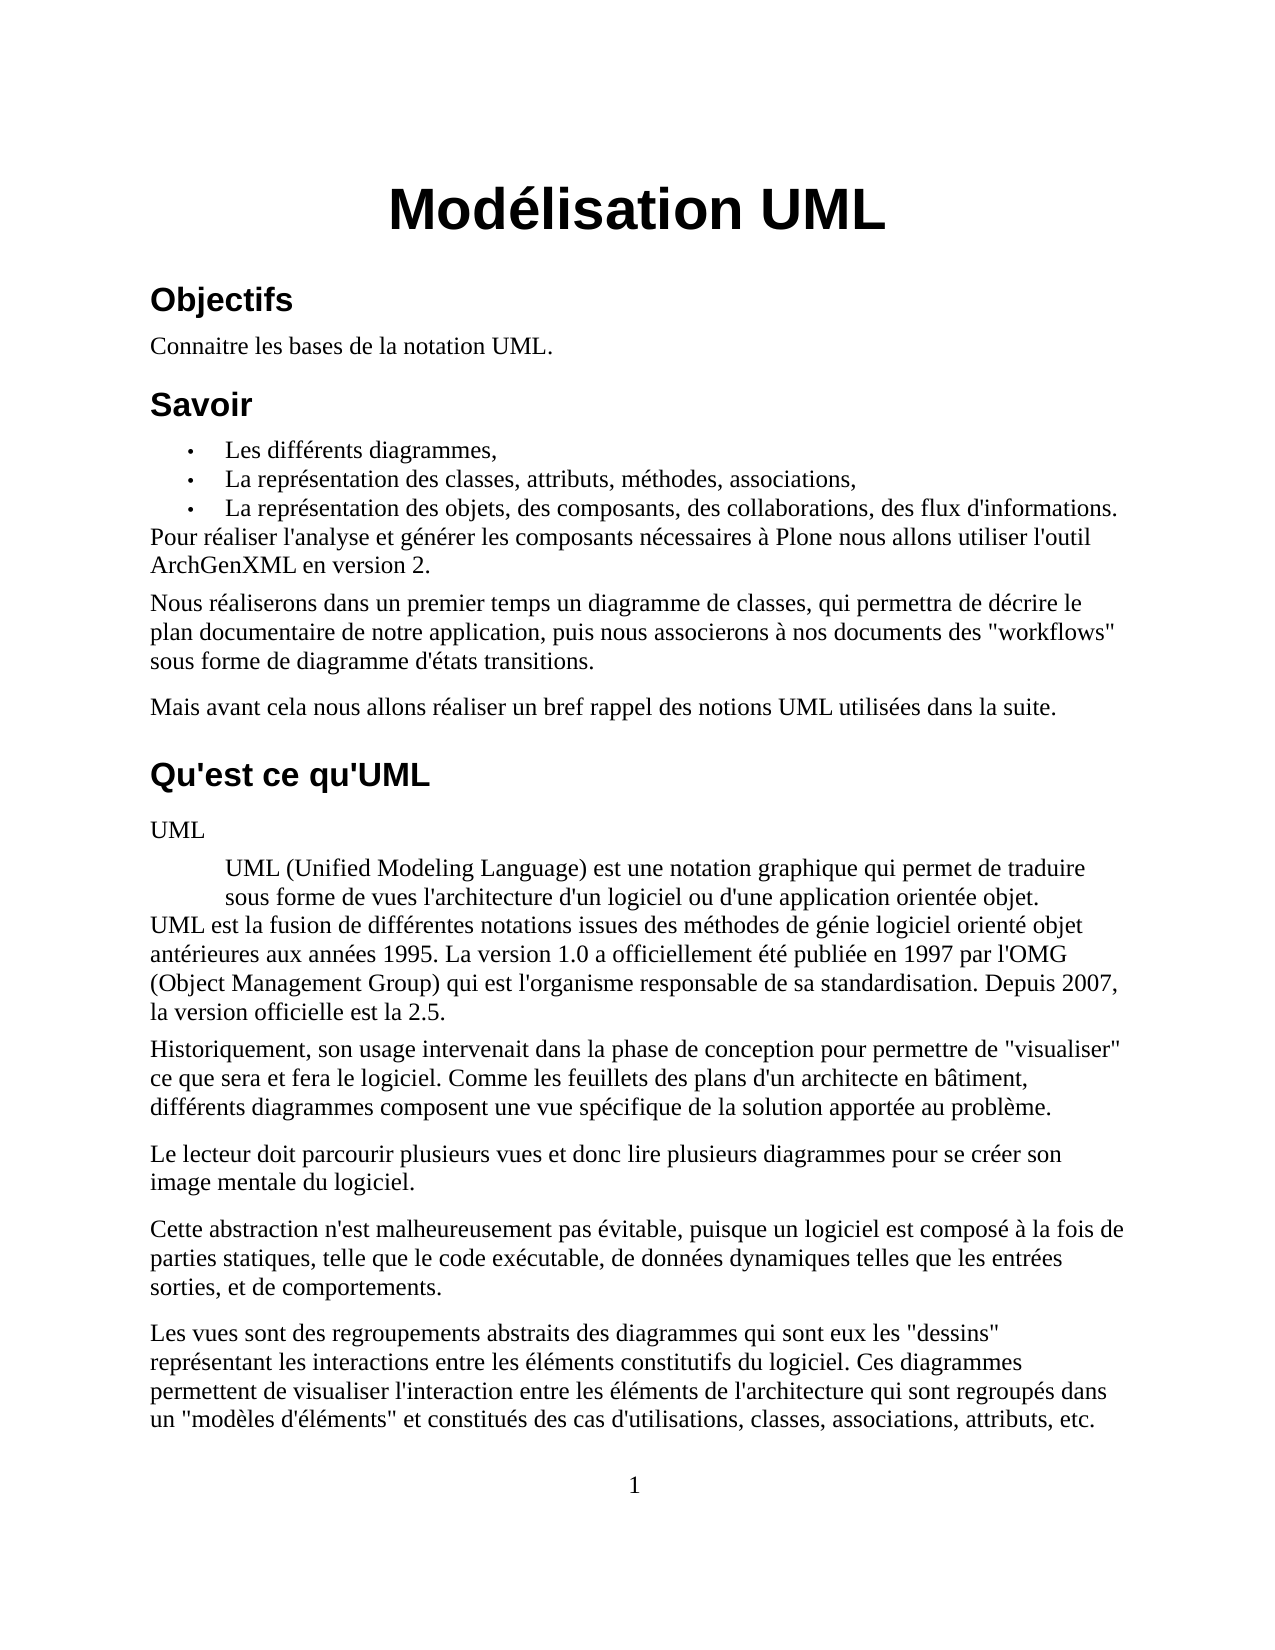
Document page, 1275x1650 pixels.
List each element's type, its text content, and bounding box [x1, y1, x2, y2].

text UML [150, 815, 1125, 844]
text Les vues sont des regroupements abstraits des diagrammes qui sont eux les "dessins" représentant les interactions entre les éléments constitutifs du logiciel. Ces diagrammes permettent de visualiser l'interaction entre les éléments de l'architecture qui sont regroupés dans un "modèles d'éléments" et constitués des cas d'utilisations, classes, associations, attributs, etc. [150, 1318, 1125, 1433]
text UML (Unified Modeling Language) est une notation graphique qui permet de traduire sous forme de vues l'architecture d'un logiciel ou d'une application orientée objet. [225, 853, 1125, 911]
subtitle Objectifs [150, 279, 1125, 318]
text Mais avant cela nous allons réaliser un bref rappel des notions UML utilisées dans la suite. [150, 692, 1125, 721]
text Historiquement, son usage intervenait dans la phase de conception pour permettre de "visualiser" ce que sera et fera le logiciel. Comme les feuillets des plans d'un architecte en bâtiment, différents diagrammes composent une vue spécifique de la solution apportée au problème. [150, 1034, 1125, 1121]
subtitle Qu'est ce qu'UML [150, 755, 1125, 794]
text Nous réaliserons dans un premier temps un diagramme de classes, qui permettra de décrire le plan documentaire de notre application, puis nous associerons à nos documents des "workflows" sous forme de diagramme d'états transitions. [150, 588, 1125, 674]
subtitle Savoir [150, 384, 1125, 423]
list Les différents diagrammes, [187, 436, 1125, 464]
list La représentation des objets, des composants, des collaborations, des flux d'informations. [187, 493, 1125, 522]
list La représentation des classes, attributs, méthodes, associations, [187, 464, 1125, 493]
text UML est la fusion de différentes notations issues des méthodes de génie logiciel orienté objet antérieures aux années 1995. La version 1.0 a officiellement été publiée en 1997 par l'OMG (Object Management Group) qui est l'organisme responsable de sa standardisation. Depuis 2007, la version officielle est la 2.5. [150, 911, 1125, 1026]
text Pour réaliser l'analyse et générer les composants nécessaires à Plone nous allons utiliser l'outil ArchGenXML en version 2. [150, 522, 1125, 579]
text Cette abstraction n'est malheureusement pas évitable, puisque un logiciel est composé à la fois de parties statiques, telle que le code exécutable, de données dynamiques telles que les entrées sorties, et de comportements. [150, 1214, 1125, 1300]
title Modélisation UML [150, 175, 1125, 242]
text Connaitre les bases de la notation UML. [150, 331, 1125, 359]
text Le lecteur doit parcourir plusieurs vues et donc lire plusieurs diagrammes pour se créer son image mentale du logiciel. [150, 1139, 1125, 1196]
